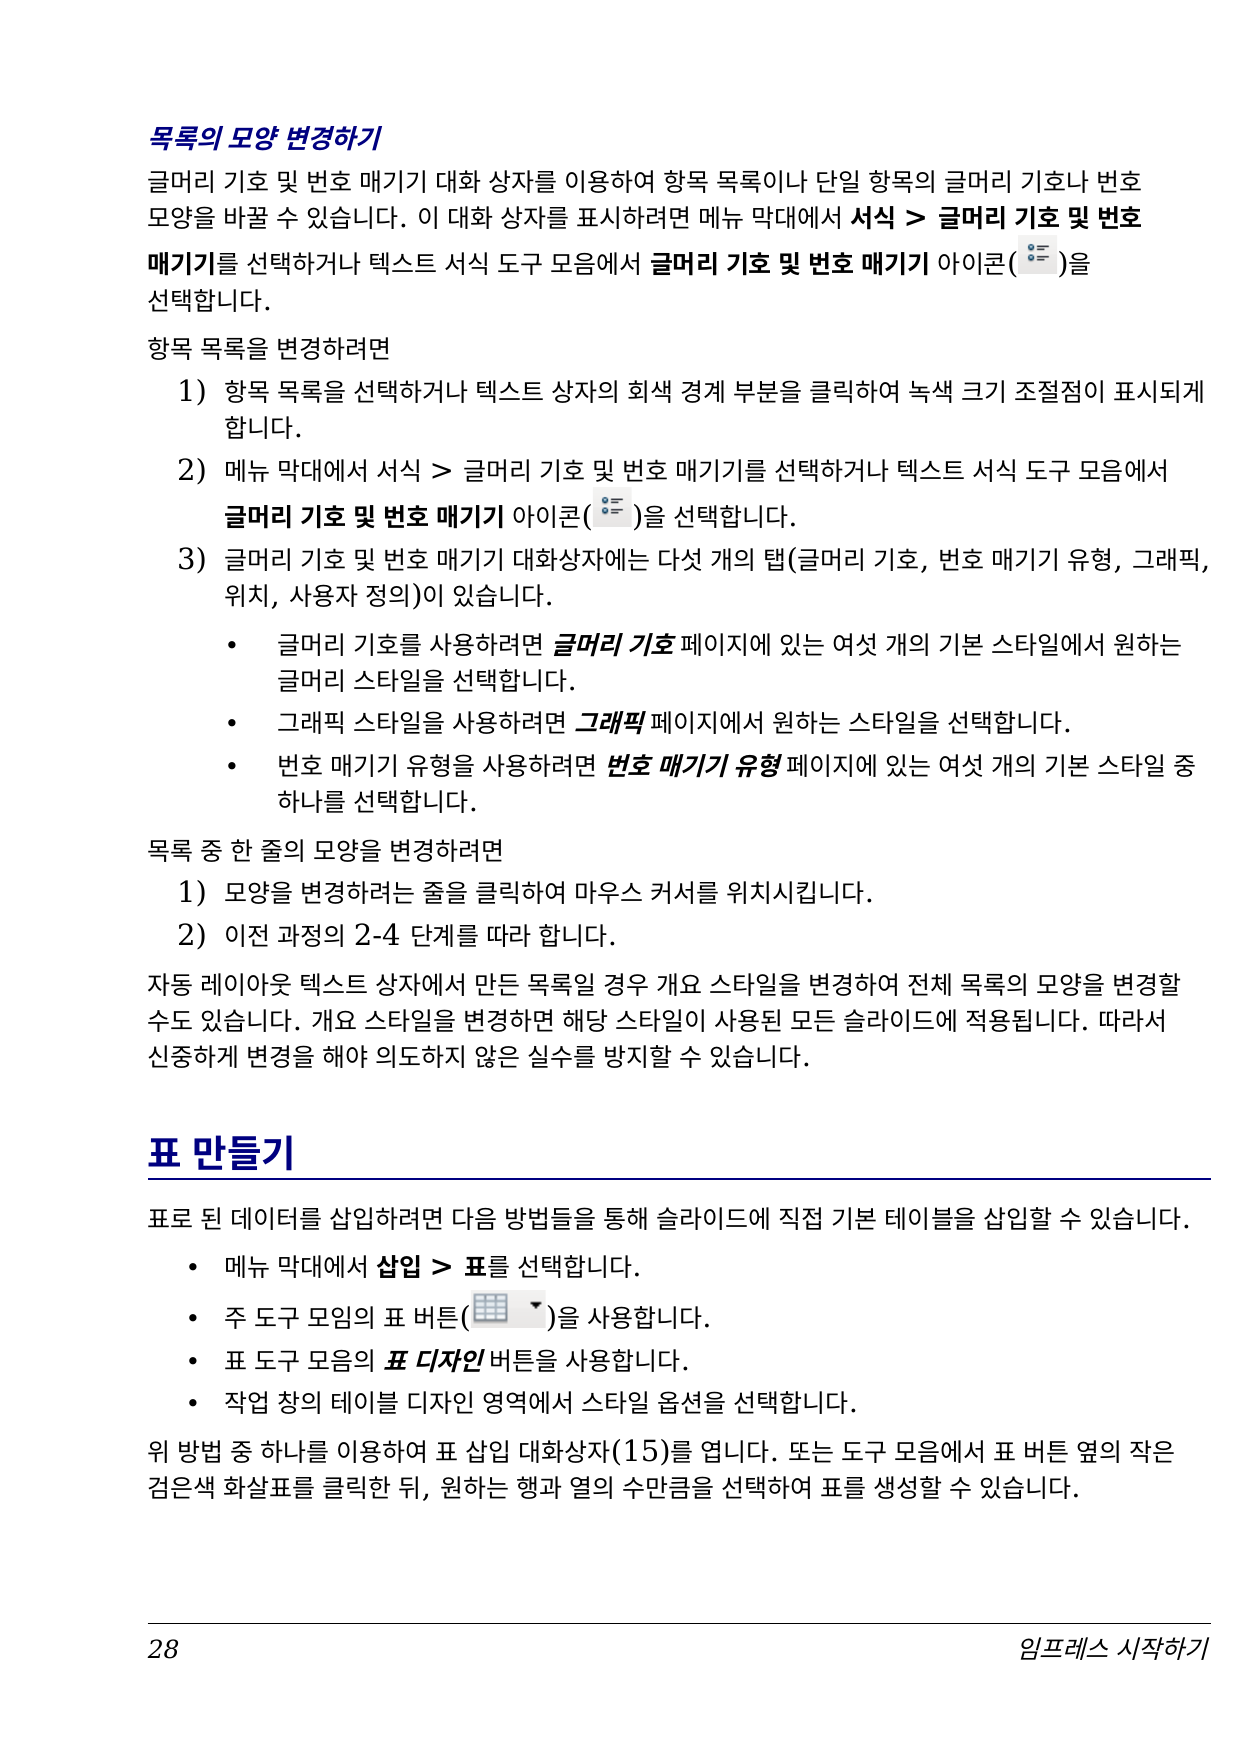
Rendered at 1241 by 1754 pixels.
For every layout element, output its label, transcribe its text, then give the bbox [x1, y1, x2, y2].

subtitle 목록의 모양 변경하기 [148, 118, 1211, 156]
text 글머리 기호 및 번호 매기기 대화 상자를 이용하여 항목 목록이나 단일 항목의 글머리 기호나 번호 모양을 바꿀 수 있습니다. 이 대화 상자를 표시하려면 메뉴 막대에서 서식 > 글머리 기호 및 번호 매기기를 선택하거나 텍스트 서식 도구 모음에서 글머리 기호 및 번호 매기기 아이콘()을 선택합니다. [148, 162, 1211, 317]
list 글머리 기호를 사용하려면 글머리 기호 페이지에 있는 여섯 개의 기본 스타일에서 원하는 글머리 스타일을 선택합니다. [224, 625, 1211, 698]
text 위 방법 중 하나를 이용하여 표 삽입 대화상자(그림 15)를 엽니다. 또는 도구 모음에서 표 버튼 옆의 작은 검은색 화살표를 클릭한 뒤, 원하는 행과 열의 수만큼을 선택하여 표를 생성할 수 있습니다. [148, 1432, 1211, 1505]
picture [470, 1290, 546, 1328]
list 항목 목록을 선택하거나 텍스트 상자의 회색 경계 부분을 클릭하여 녹색 크기 조절점이 표시되게 합니다. [207, 373, 1211, 445]
subtitle 표 만들기 [148, 1124, 1211, 1178]
list 작업 창의 테이블 디자인 영역에서 스타일 옵션을 선택합니다. [185, 1384, 1211, 1420]
list 주 도구 모임의 표 버튼()을 사용합니다. [185, 1290, 1211, 1335]
list 목록 중 한 줄의 모양을 변경하려면 [148, 831, 1211, 867]
list 모양을 변경하려는 줄을 클릭하여 마우스 커서를 위치시킵니다. [207, 874, 1211, 910]
picture [1018, 235, 1058, 274]
list 표 도구 모음의 표 디자인 버튼을 사용합니다. [185, 1341, 1211, 1377]
list 메뉴 막대에서 서식 > 글머리 기호 및 번호 매기기를 선택하거나 텍스트 서식 도구 모음에서 글머리 기호 및 번호 매기기 아이콘()을 선택합니다. [207, 451, 1211, 534]
list 메뉴 막대에서 삽입 > 표를 선택합니다. [185, 1248, 1211, 1284]
text 표로 된 데이터를 삽입하려면 다음 방법들을 통해 슬라이드에 직접 기본 테이블을 삽입할 수 있습니다. [148, 1199, 1211, 1235]
list 이전 과정의 2-4 단계를 따라 합니다. [207, 916, 1211, 953]
text 자동 레이아웃 텍스트 상자에서 만든 목록일 경우 개요 스타일을 변경하여 전체 목록의 모양을 변경할 수도 있습니다. 개요 스타일을 변경하면 해당 스타일이 사용된 모든 슬라이드에 적용됩니다. 따라서 신중하게 변경을 해야 의도하지 않은 실수를 방지할 수 있습니다. [148, 965, 1211, 1074]
list 글머리 기호 및 번호 매기기 대화상자에는 다섯 개의 탭(글머리 기호, 번호 매기기 유형, 그래픽, 위치, 사용자 정의)이 있습니다. [207, 540, 1211, 613]
list 그래픽 스타일을 사용하려면 그래픽 페이지에서 원하는 스타일을 선택합니다. [224, 704, 1211, 740]
list 항목 목록을 변경하려면 [148, 330, 1211, 366]
list 번호 매기기 유형을 사용하려면 번호 매기기 유형 페이지에 있는 여섯 개의 기본 스타일 중 하나를 선택합니다. [224, 746, 1211, 819]
picture [592, 487, 632, 527]
